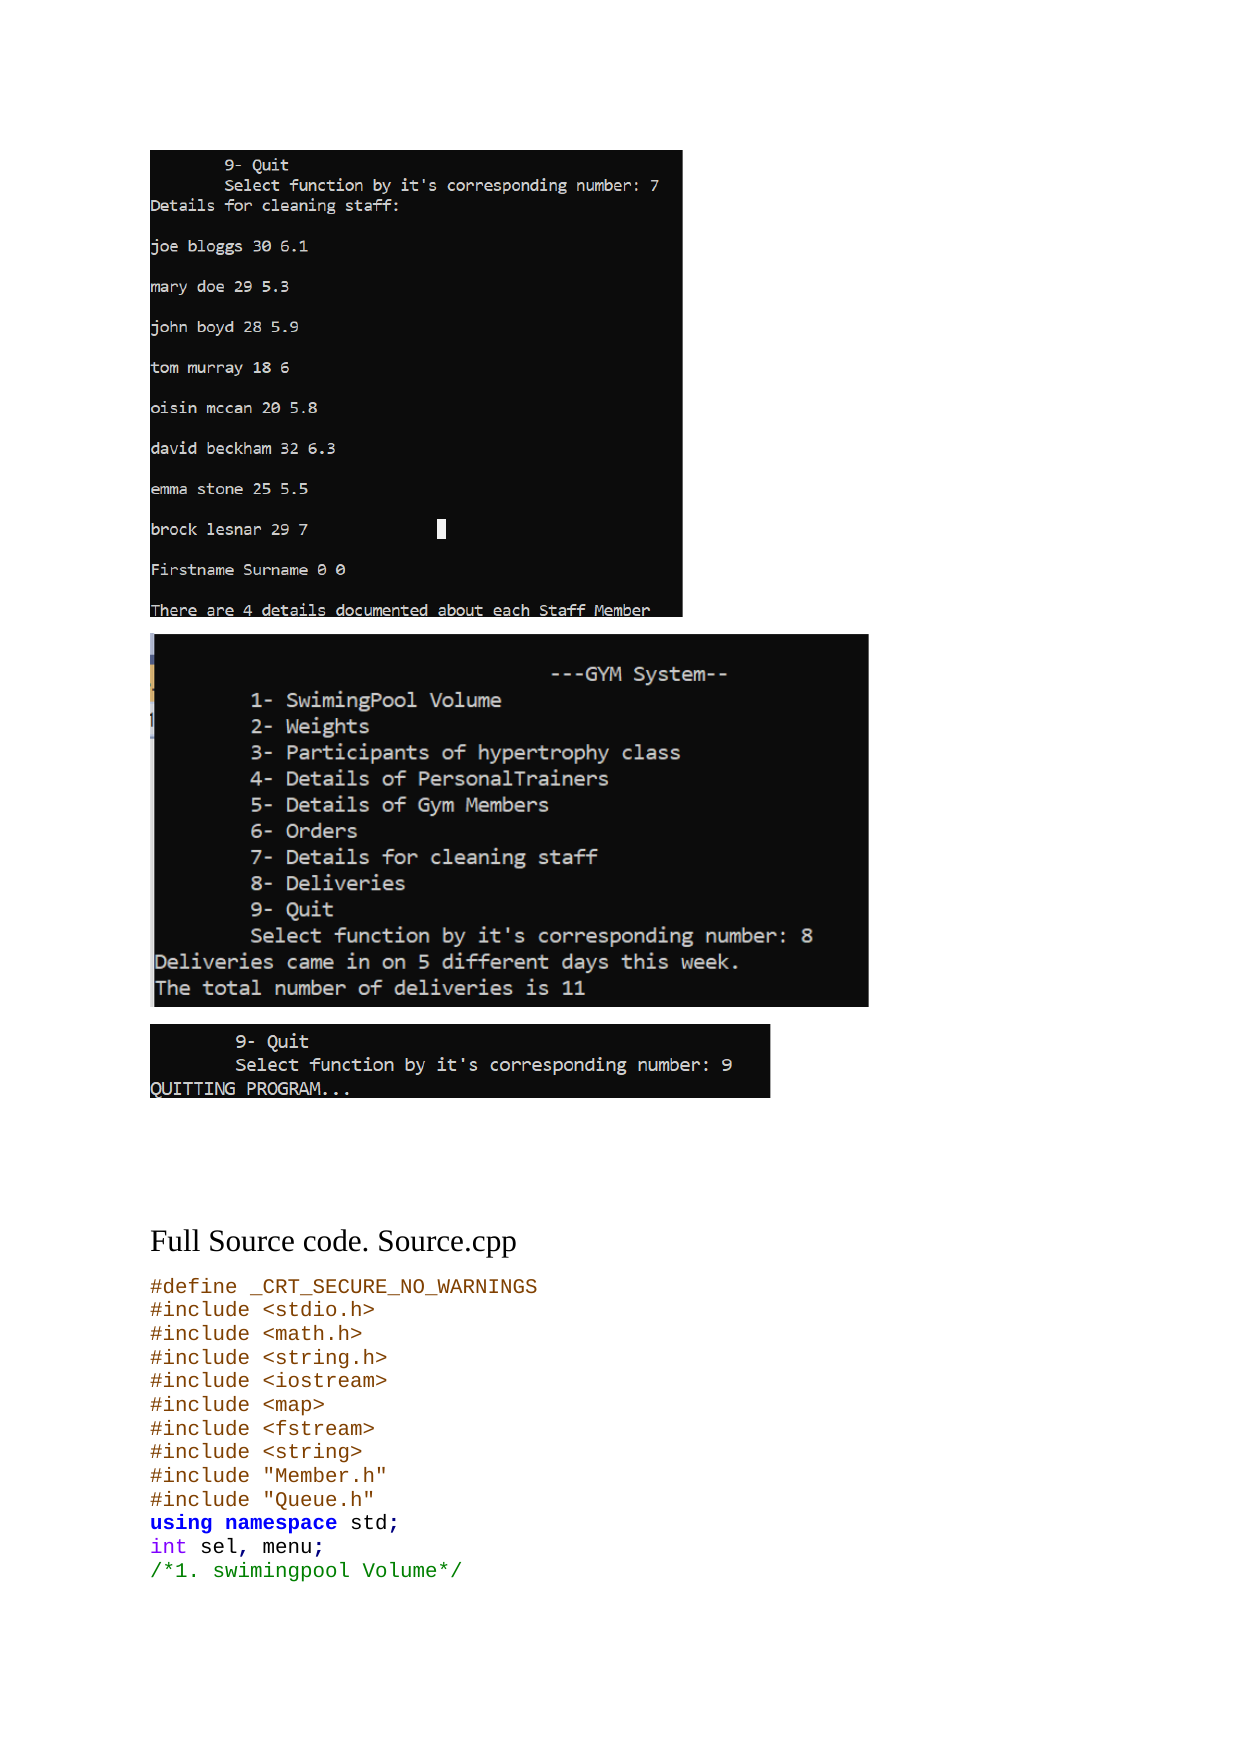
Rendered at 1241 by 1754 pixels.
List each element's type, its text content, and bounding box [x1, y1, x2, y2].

text #include <stdio.h> [150, 1299, 1090, 1323]
text #include <string> [150, 1441, 1090, 1465]
text #include "Queue.h" [150, 1489, 1090, 1512]
text #define _CRT_SECURE_NO_WARNINGS [150, 1276, 1090, 1299]
text #include <iostream> [150, 1370, 1090, 1394]
text #include <string.h> [150, 1347, 1090, 1370]
text using namespace std; [150, 1512, 1090, 1536]
text #include <fstream> [150, 1418, 1090, 1441]
text /*1. swimingpool Volume*/ [150, 1559, 1090, 1583]
text int sel, menu; [150, 1536, 1090, 1559]
text #include "Member.h" [150, 1465, 1090, 1489]
text Full Source code. Source.cpp [150, 1222, 1090, 1258]
text #include <math.h> [150, 1323, 1090, 1347]
text #include <map> [150, 1394, 1090, 1418]
